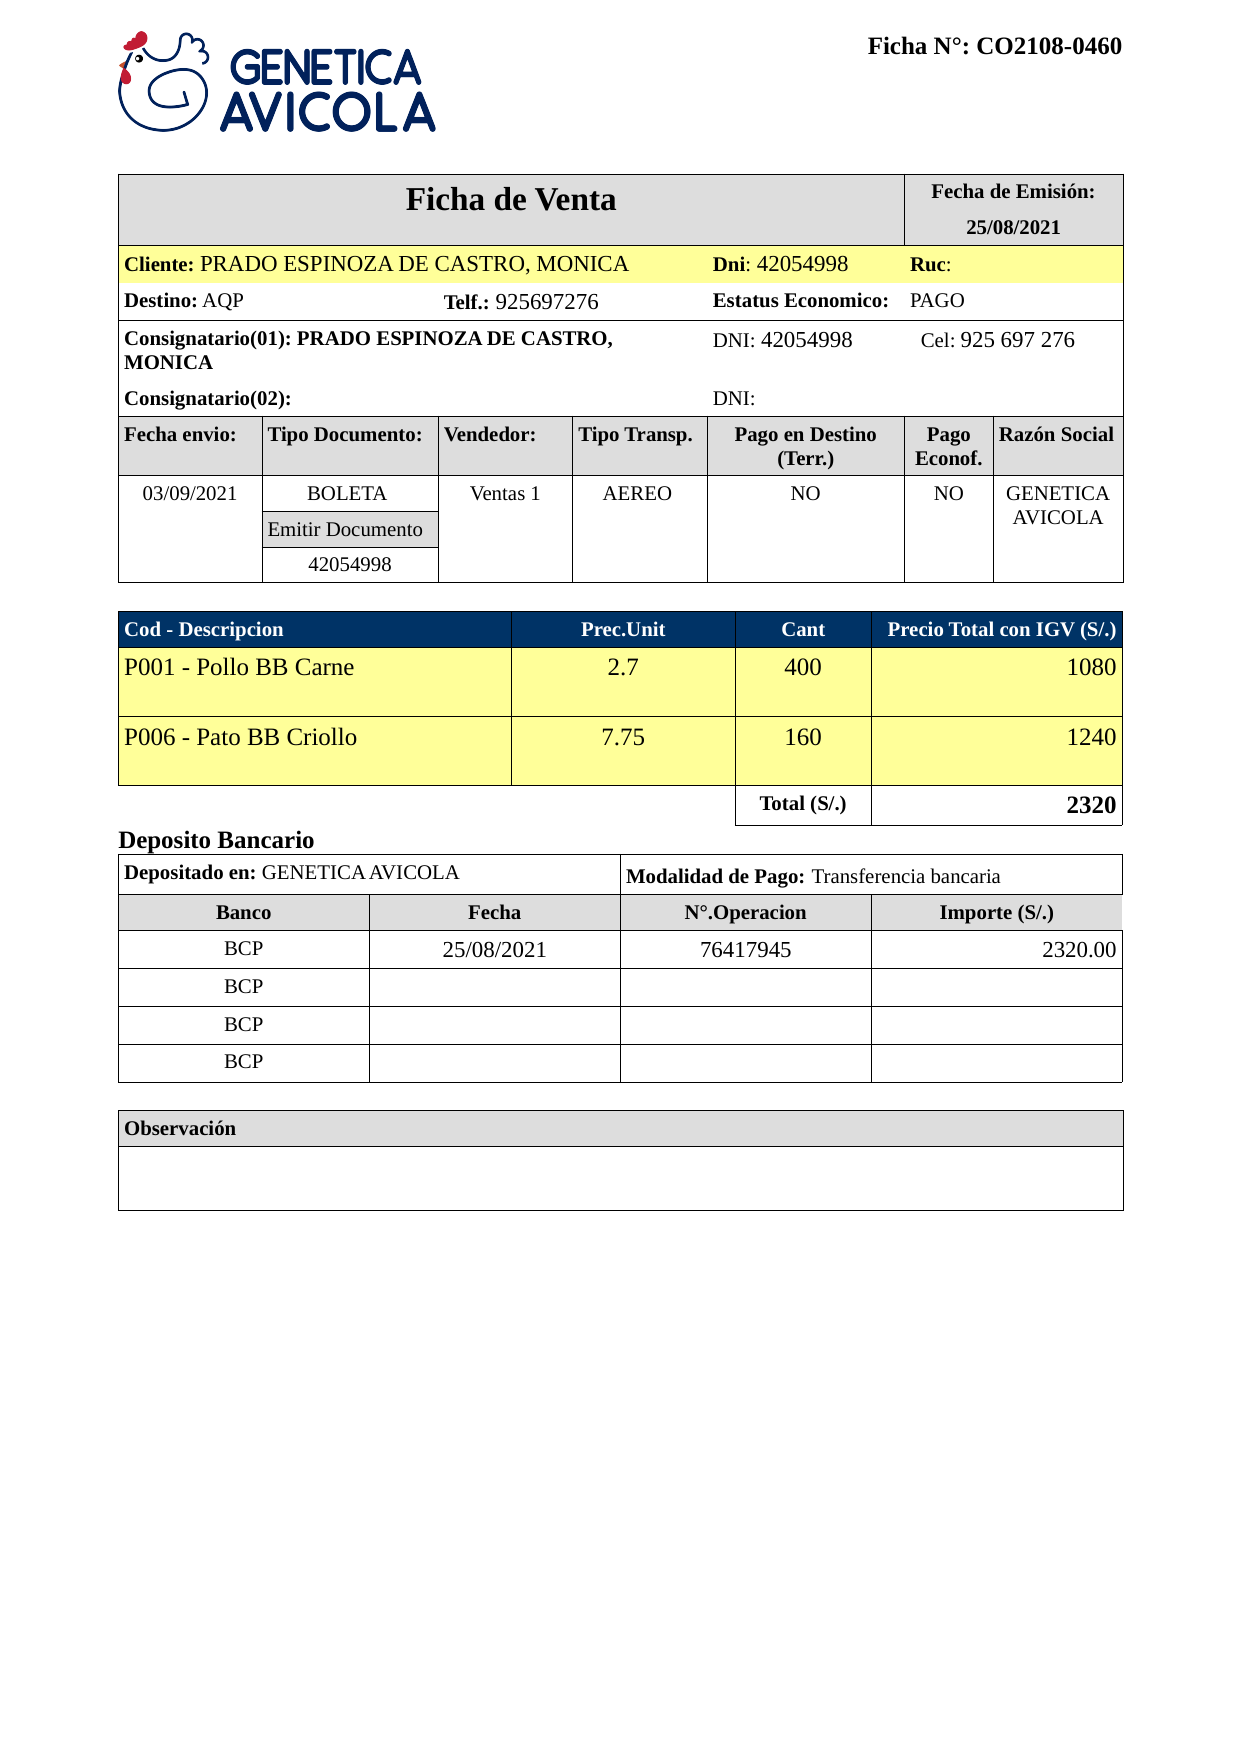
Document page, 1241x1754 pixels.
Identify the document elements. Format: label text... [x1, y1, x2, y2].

table_cell Ruc: [904, 246, 1123, 283]
table_cell Estatus Economico: [707, 283, 904, 320]
table_cell Consignatario(01): PRADO ESPINOZA DE CASTRO, MONICA [119, 321, 707, 380]
table_header Cod - Descripcion [119, 612, 511, 647]
table_cell Fecha envio: [119, 417, 262, 475]
table_cell 7.75 [512, 717, 735, 785]
table_cell 76417945 [621, 931, 871, 968]
table_cell GENETICA AVICOLA [994, 476, 1123, 582]
table_cell Destino: AQP [119, 283, 438, 320]
table_cell 2320 [872, 786, 1122, 825]
table_header Depositado en: GENETICA AVICOLA [119, 855, 620, 894]
table_cell P001 - Pollo BB Carne [119, 648, 511, 716]
table_cell BCP [119, 1007, 369, 1044]
table_cell Banco [119, 895, 369, 930]
table_cell Telf.: 925697276 [438, 283, 707, 320]
table_cell [370, 969, 620, 1006]
table_cell 03/09/2021 [119, 476, 262, 582]
table_cell [621, 1045, 871, 1082]
table_cell 42054998 [263, 548, 438, 582]
table_cell 25/08/2021 [370, 931, 620, 968]
table_cell Vendedor: [439, 417, 572, 475]
table_cell [119, 1147, 1123, 1210]
table_cell 2.7 [512, 648, 735, 716]
table_header Modalidad de Pago: Transferencia bancaria [621, 855, 1122, 894]
table_cell DNI: 42054998 [707, 321, 915, 380]
table_cell Total (S/.) [736, 786, 871, 825]
table_cell [621, 1007, 871, 1044]
table_cell Ventas 1 [439, 476, 572, 582]
table_cell Cliente: PRADO ESPINOZA DE CASTRO, MONICA [119, 246, 707, 283]
table_cell NO [708, 476, 904, 582]
table_cell BCP [119, 969, 369, 1006]
table_cell 400 [736, 648, 871, 716]
table_cell Emitir Documento [263, 512, 438, 547]
table_cell PAGO [904, 283, 1123, 320]
table_cell Tipo Documento: [263, 417, 438, 475]
table_cell P006 - Pato BB Criollo [119, 717, 511, 785]
table_cell Pago en Destino (Terr.) [708, 417, 904, 475]
table_header Prec.Unit [512, 612, 735, 647]
table_header Ficha de Venta [119, 175, 904, 245]
table_cell [872, 1007, 1122, 1044]
table_cell Fecha [370, 895, 620, 930]
table_cell DNI: [707, 380, 1123, 416]
table_cell BCP [119, 931, 369, 968]
picture [118, 31, 436, 132]
table_cell [872, 1045, 1122, 1082]
table_header Observación [119, 1111, 1123, 1146]
table_header Fecha de Emisión: [905, 175, 1123, 209]
table_cell Pago Econof. [905, 417, 993, 475]
table_cell [621, 969, 871, 1006]
table_cell [872, 969, 1122, 1006]
table_cell Importe (S/.) [872, 895, 1122, 930]
table_cell [511, 786, 735, 825]
table_cell Cel: 925 697 276 [915, 321, 1123, 380]
table_header Precio Total con IGV (S/.) [872, 612, 1122, 647]
text Deposito Bancario [118, 825, 1122, 854]
table_cell Dni: 42054998 [707, 246, 904, 283]
table_cell Consignatario(02): [119, 380, 707, 416]
table_cell 1240 [872, 717, 1122, 785]
table_cell [370, 1007, 620, 1044]
table_cell BOLETA [263, 476, 438, 511]
table_cell AEREO [573, 476, 707, 582]
table_cell NO [905, 476, 993, 582]
table_cell Tipo Transp. [573, 417, 707, 475]
table_cell [118, 786, 511, 825]
table_cell N°.Operacion [621, 895, 871, 930]
table_cell 2320.00 [872, 931, 1122, 968]
table_cell 160 [736, 717, 871, 785]
table_cell BCP [119, 1045, 369, 1082]
table_header Cant [736, 612, 871, 647]
table_cell 25/08/2021 [905, 209, 1123, 245]
table_cell Razón Social [994, 417, 1123, 475]
table_cell [370, 1045, 620, 1082]
table_cell 1080 [872, 648, 1122, 716]
